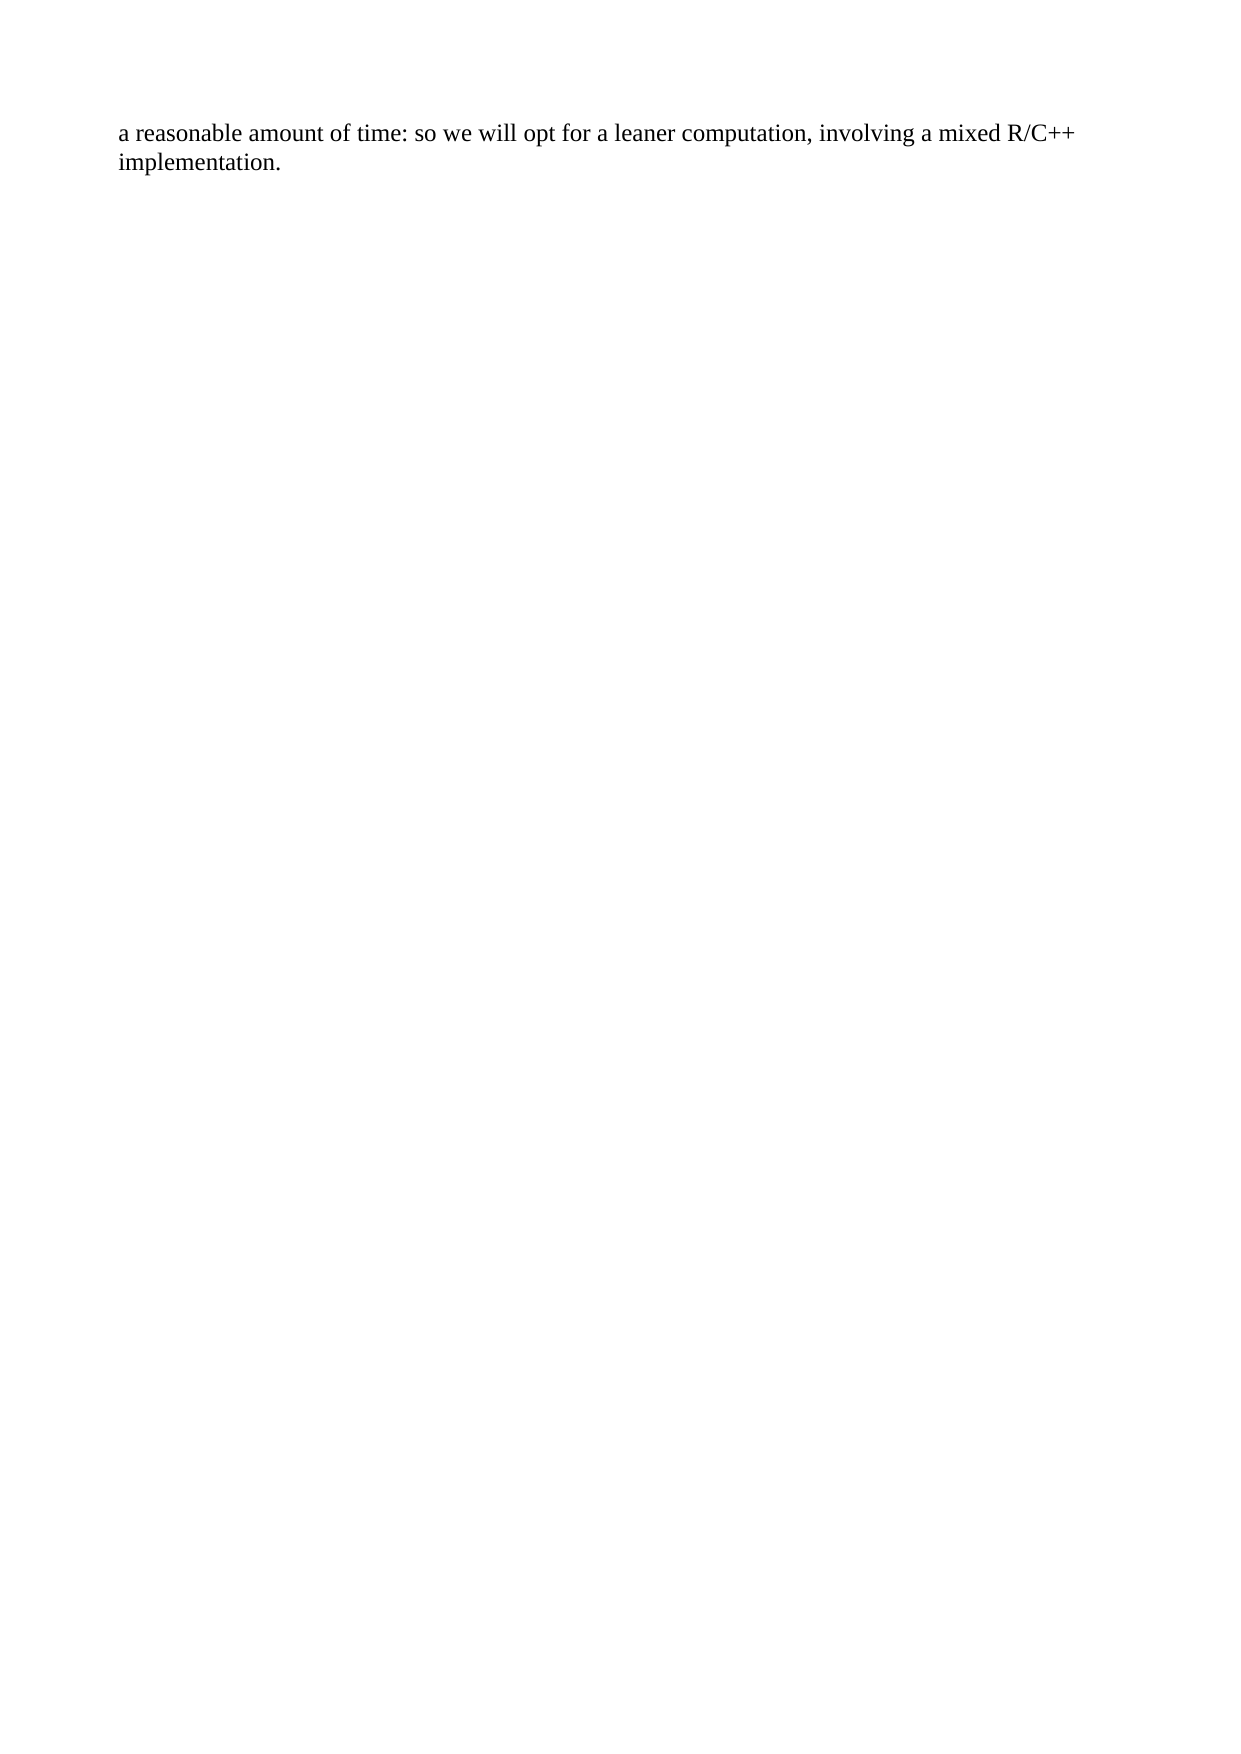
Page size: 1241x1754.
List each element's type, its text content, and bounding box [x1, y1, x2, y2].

text a reasonable amount of time: so we will opt for a leaner computation, involving a mixed R/C++ implementation. [118, 118, 1122, 176]
